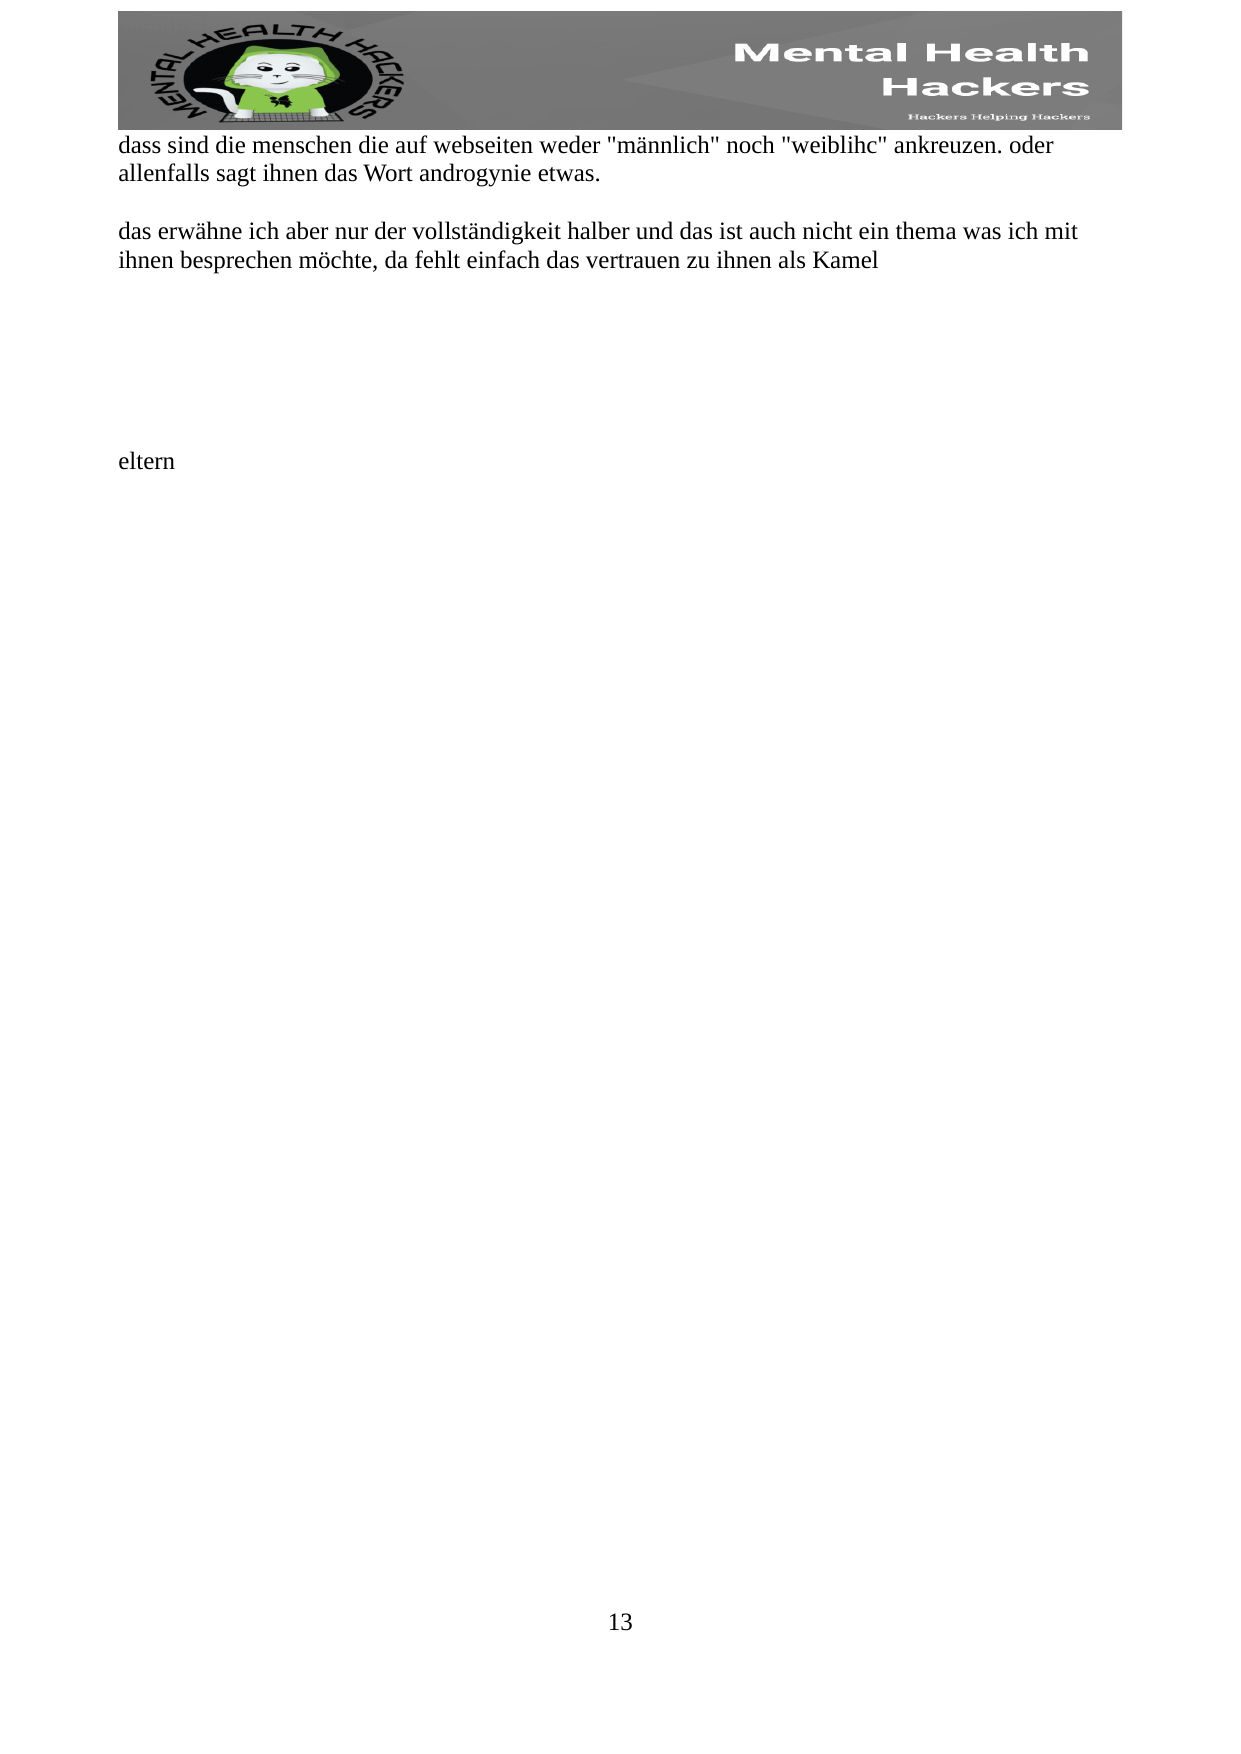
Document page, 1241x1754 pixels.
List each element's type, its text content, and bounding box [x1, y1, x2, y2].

picture [118, 11, 1123, 130]
text das erwähne ich aber nur der vollständigkeit halber und das ist auch nicht ein thema was ich mit ihnen besprechen möchte, da fehlt einfach das vertrauen zu ihnen als Kamel [118, 216, 1122, 273]
text dass sind die menschen die auf webseiten weder "männlich" noch "weiblihc" ankreuzen. oder allenfalls sagt ihnen das Wort androgynie etwas. [118, 130, 1122, 187]
text eltern [118, 446, 1122, 475]
